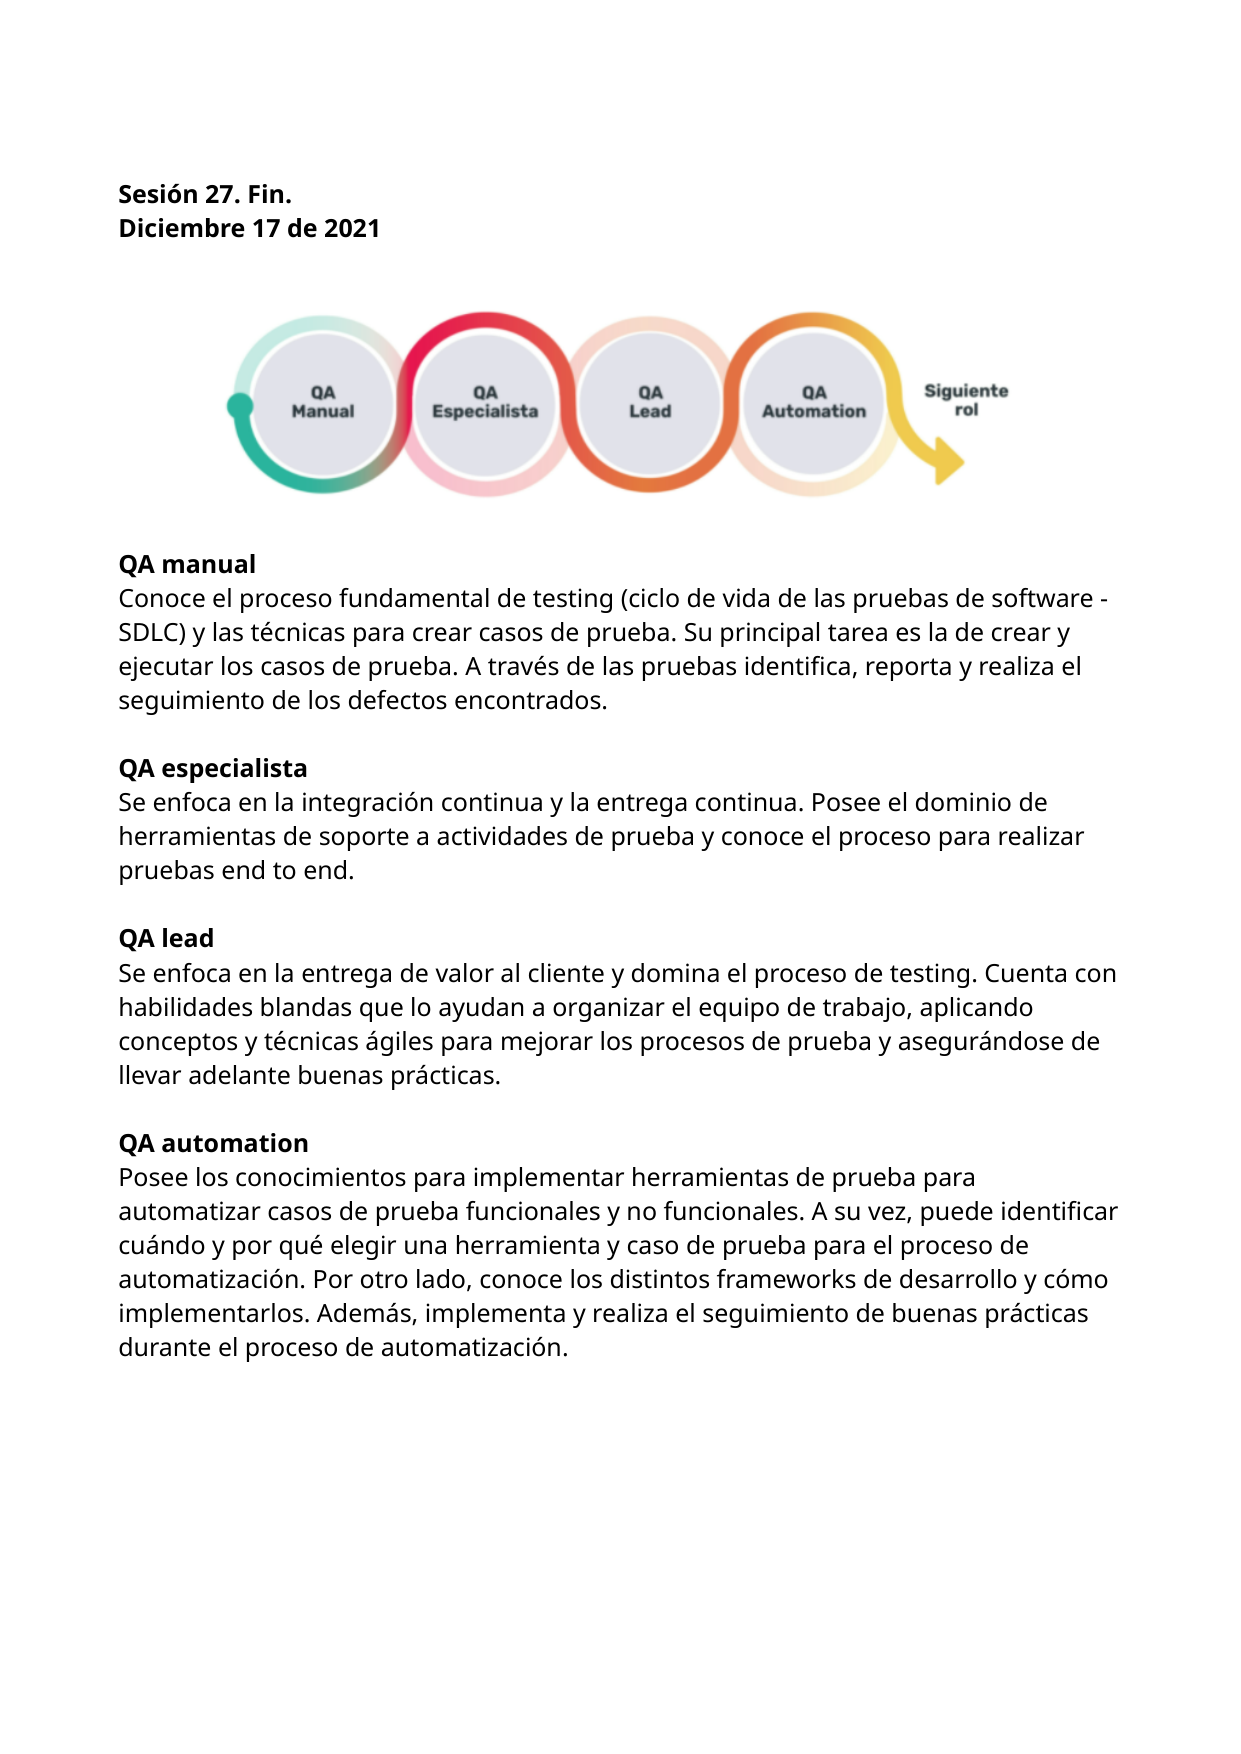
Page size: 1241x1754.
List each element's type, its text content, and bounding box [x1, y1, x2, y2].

text QA manual [118, 278, 1122, 581]
text QA lead [118, 921, 1122, 955]
text QA automation [118, 1126, 1122, 1159]
text Diciembre 17 de 2021 [118, 210, 1122, 244]
text QA especialista [118, 751, 1122, 785]
text Sesión 27. Fin. [118, 176, 1122, 210]
text Conoce el proceso fundamental de testing (ciclo de vida de las pruebas de software - SDLC) y las técnicas para crear casos de prueba. Su principal tarea es la de crear y ejecutar los casos de prueba. A través de las pruebas identifica, reporta y realiza el seguimiento de los defectos encontrados. [118, 581, 1122, 717]
picture [215, 302, 1025, 506]
text Se enfoca en la entrega de valor al cliente y domina el proceso de testing. Cuenta con habilidades blandas que lo ayudan a organizar el equipo de trabajo, aplicando conceptos y técnicas ágiles para mejorar los procesos de prueba y asegurándose de llevar adelante buenas prácticas. [118, 955, 1122, 1091]
text Posee los conocimientos para implementar herramientas de prueba para automatizar casos de prueba funcionales y no funcionales. A su vez, puede identificar cuándo y por qué elegir una herramienta y caso de prueba para el proceso de automatización. Por otro lado, conoce los distintos frameworks de desarrollo y cómo implementarlos. Además, implementa y realiza el seguimiento de buenas prácticas durante el proceso de automatización. [118, 1159, 1122, 1364]
text Se enfoca en la integración continua y la entrega continua. Posee el dominio de herramientas de soporte a actividades de prueba y conoce el proceso para realizar pruebas end to end. [118, 785, 1122, 887]
